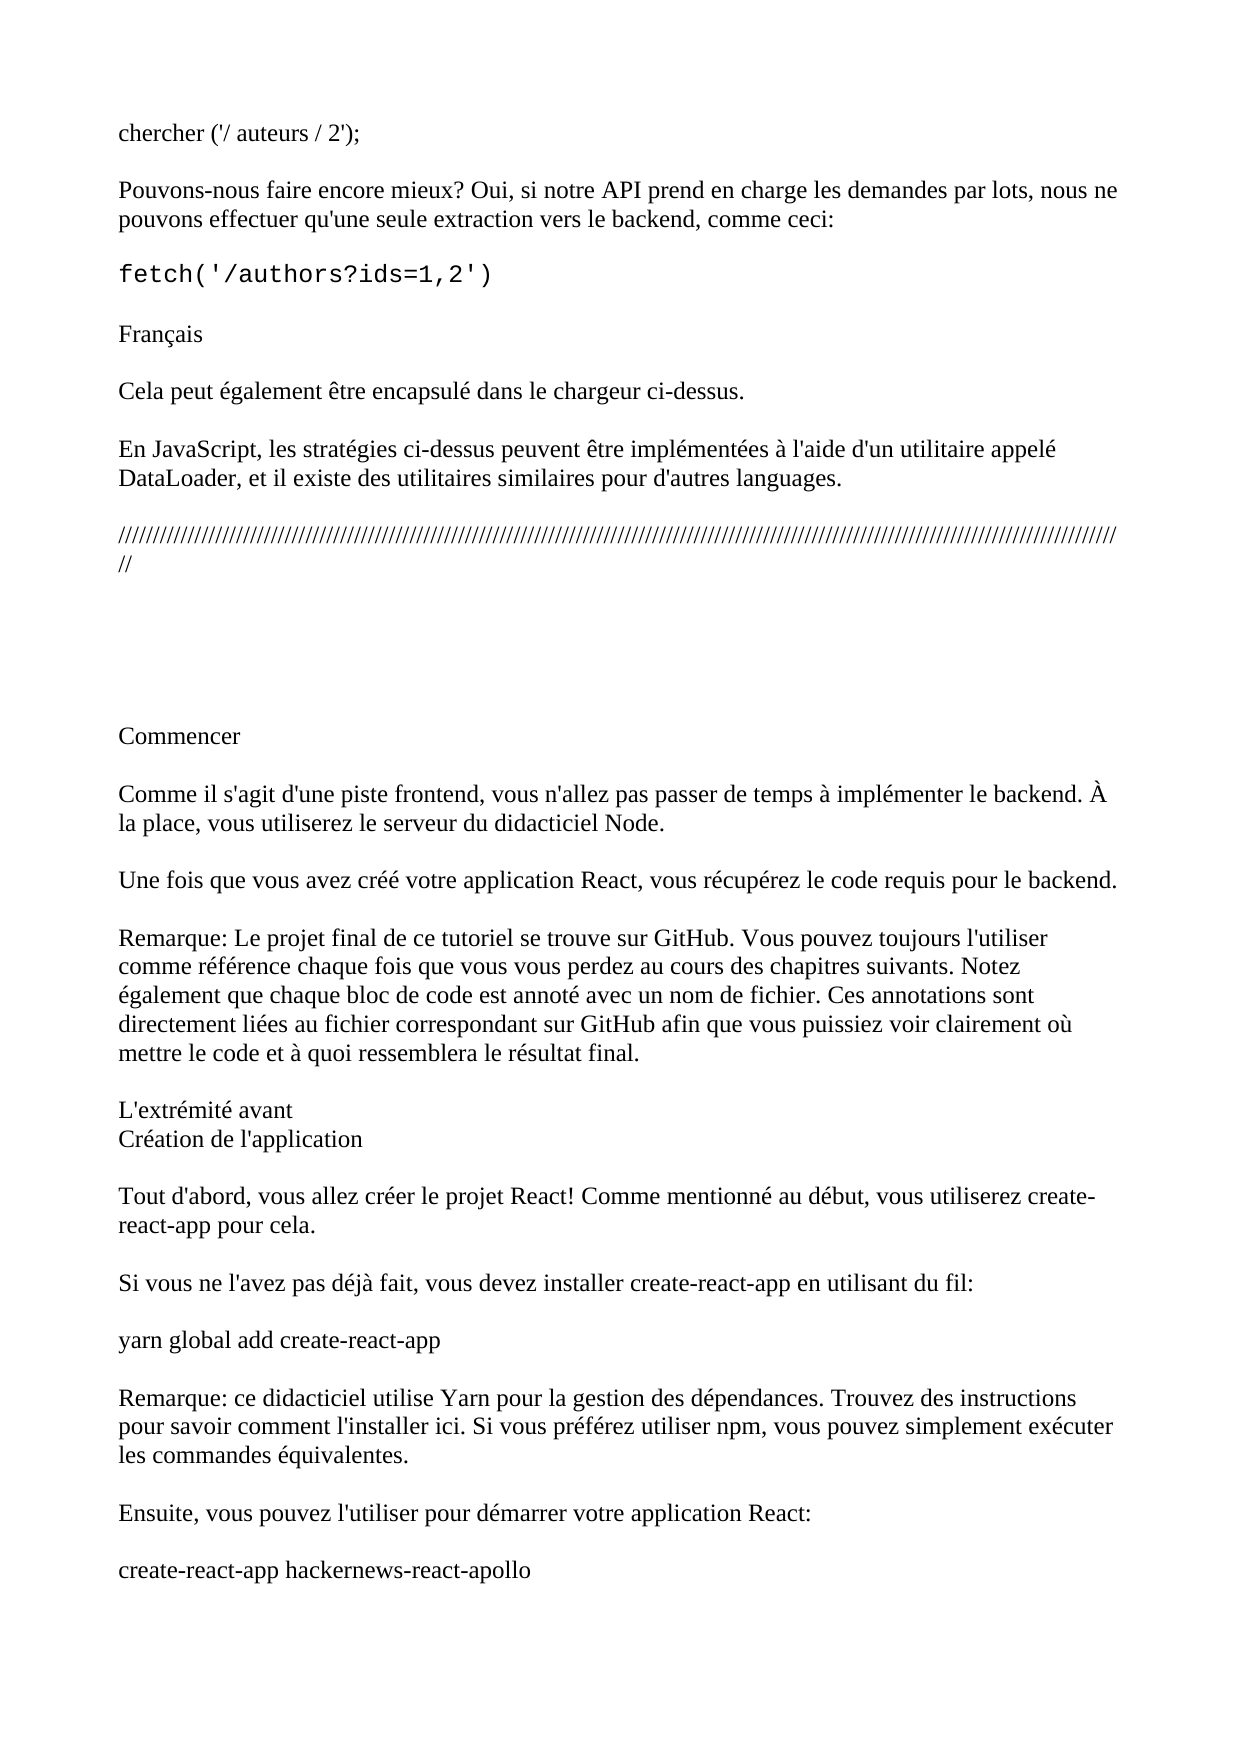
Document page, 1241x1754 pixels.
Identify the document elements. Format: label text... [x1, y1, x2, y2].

text Français [118, 319, 1122, 348]
text Remarque: Le projet final de ce tutoriel se trouve sur GitHub. Vous pouvez toujours l'utiliser comme référence chaque fois que vous vous perdez au cours des chapitres suivants. Notez également que chaque bloc de code est annoté avec un nom de fichier. Ces annotations sont directement liées au fichier correspondant sur GitHub afin que vous puissiez voir clairement où mettre le code et à quoi ressemblera le résultat final. [118, 923, 1122, 1066]
text Ensuite, vous pouvez l'utiliser pour démarrer votre application React: [118, 1498, 1122, 1526]
text Remarque: ce didacticiel utilise Yarn pour la gestion des dépendances. Trouvez des instructions pour savoir comment l'installer ici. Si vous préférez utiliser npm, vous pouvez simplement exécuter les commandes équivalentes. [118, 1383, 1122, 1469]
text Tout d'abord, vous allez créer le projet React! Comme mentionné au début, vous utiliserez create-react-app pour cela. [118, 1181, 1122, 1239]
text fetch('/authors?ids=1,2') [118, 262, 1122, 290]
text create-react-app hackernews-react-apollo [118, 1555, 1122, 1584]
text L'extrémité avant [118, 1095, 1122, 1124]
text Comme il s'agit d'une piste frontend, vous n'allez pas passer de temps à implémenter le backend. À la place, vous utiliserez le serveur du didacticiel Node. [118, 779, 1122, 836]
text Création de l'application [118, 1124, 1122, 1153]
text Commencer [118, 721, 1122, 750]
text ////////////////////////////////////////////////////////////////////////////////////////////////////////////////////////////////////////////////// [118, 520, 1122, 578]
text yarn global add create-react-app [118, 1325, 1122, 1354]
text Cela peut également être encapsulé dans le chargeur ci-dessus. [118, 376, 1122, 405]
text En JavaScript, les stratégies ci-dessus peuvent être implémentées à l'aide d'un utilitaire appelé DataLoader, et il existe des utilitaires similaires pour d'autres languages. [118, 434, 1122, 491]
text Une fois que vous avez créé votre application React, vous récupérez le code requis pour le backend. [118, 865, 1122, 894]
text Si vous ne l'avez pas déjà fait, vous devez installer create-react-app en utilisant du fil: [118, 1268, 1122, 1296]
text chercher ('/ auteurs / 2'); Pouvons-nous faire encore mieux? Oui, si notre API prend en charge les demandes par lots, nous ne pouvons effectuer qu'une seule extraction vers le backend, comme ceci: [118, 118, 1122, 233]
